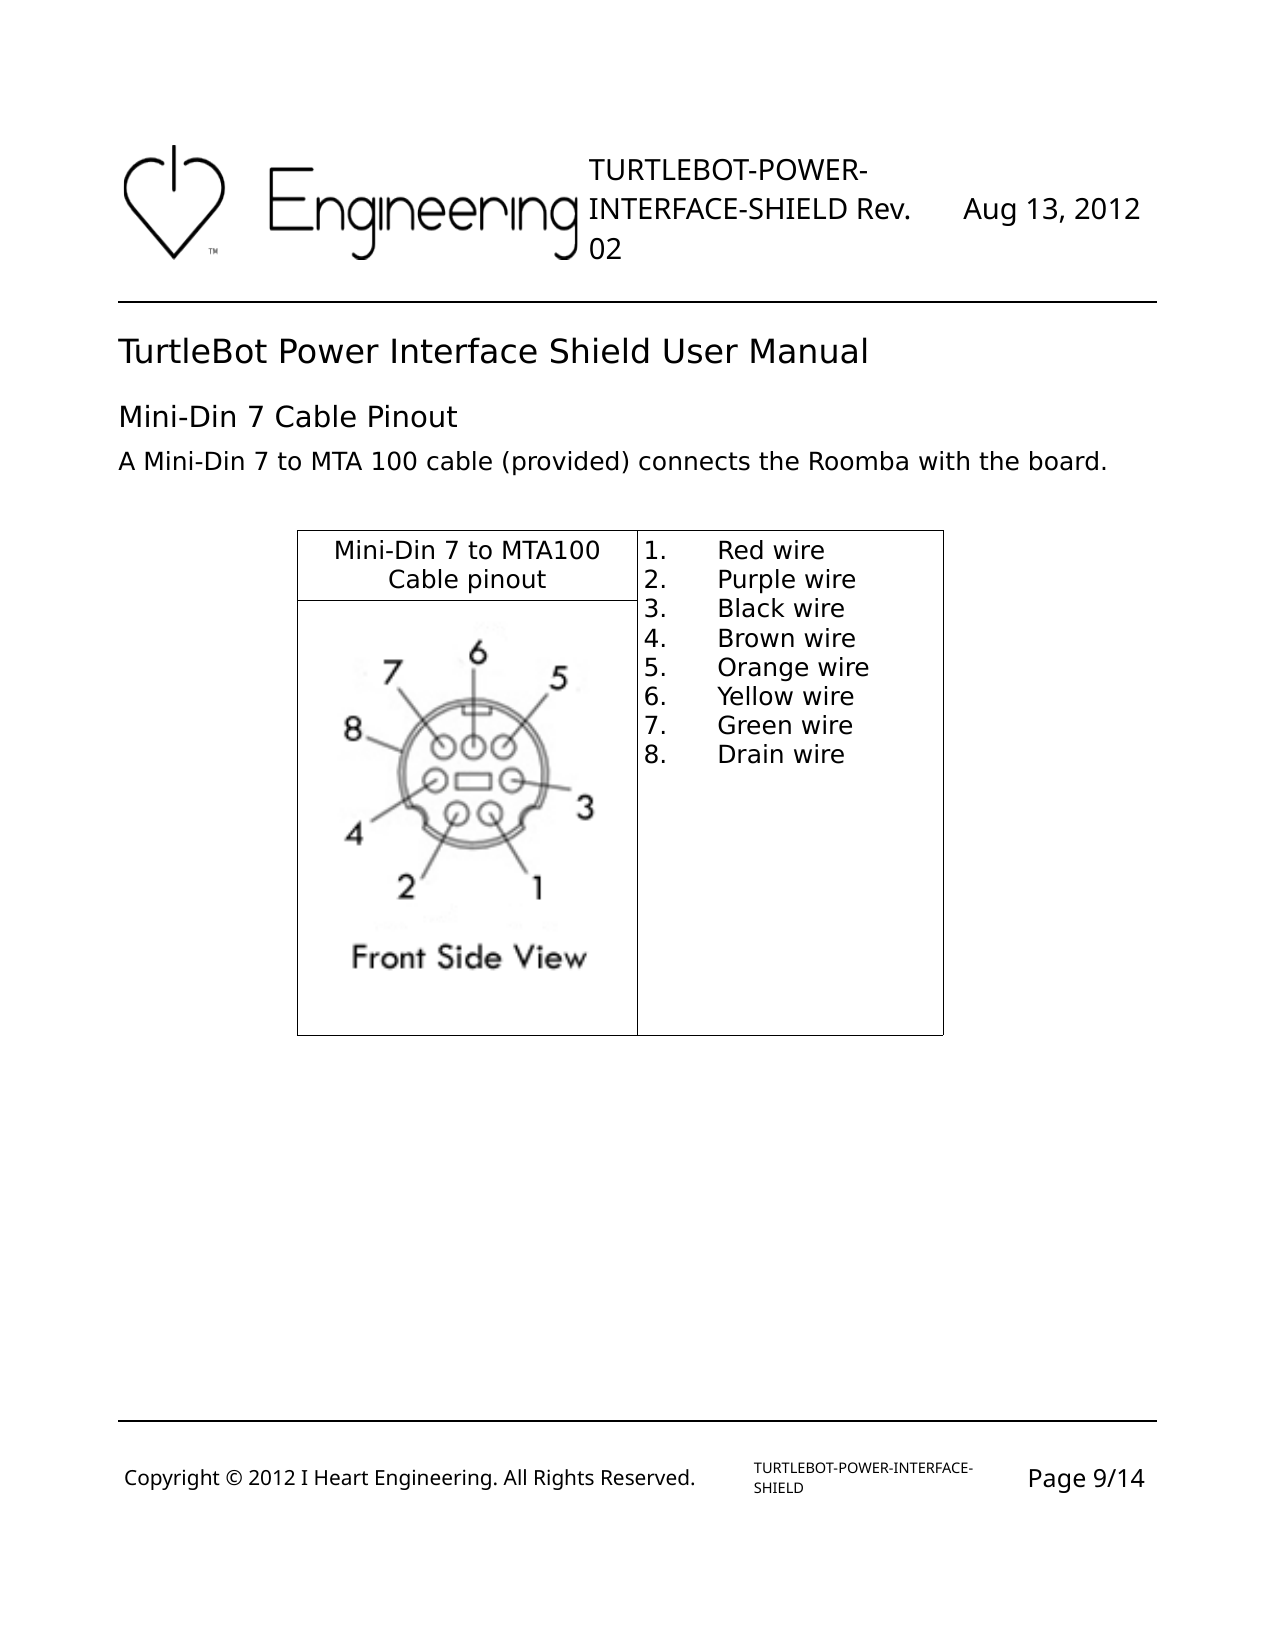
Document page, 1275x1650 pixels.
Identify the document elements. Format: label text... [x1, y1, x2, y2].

picture [123, 145, 578, 260]
table_header Mini-Din 7 to MTA100 Cable pinout [298, 531, 637, 600]
table_cell [298, 601, 637, 1035]
text A Mini-Din 7 to MTA 100 cable (provided) connects the Roomba with the board. [118, 447, 1157, 476]
table_header 1. Red wire 2. Purple wire 3. Black wire 4. Brown wire 5. Orange wire 6. Yellow wire 7. Green wire 8. Drain wire [638, 531, 943, 1035]
text Mini-Din 7 Cable Pinout [118, 401, 1157, 434]
picture [324, 606, 610, 1000]
